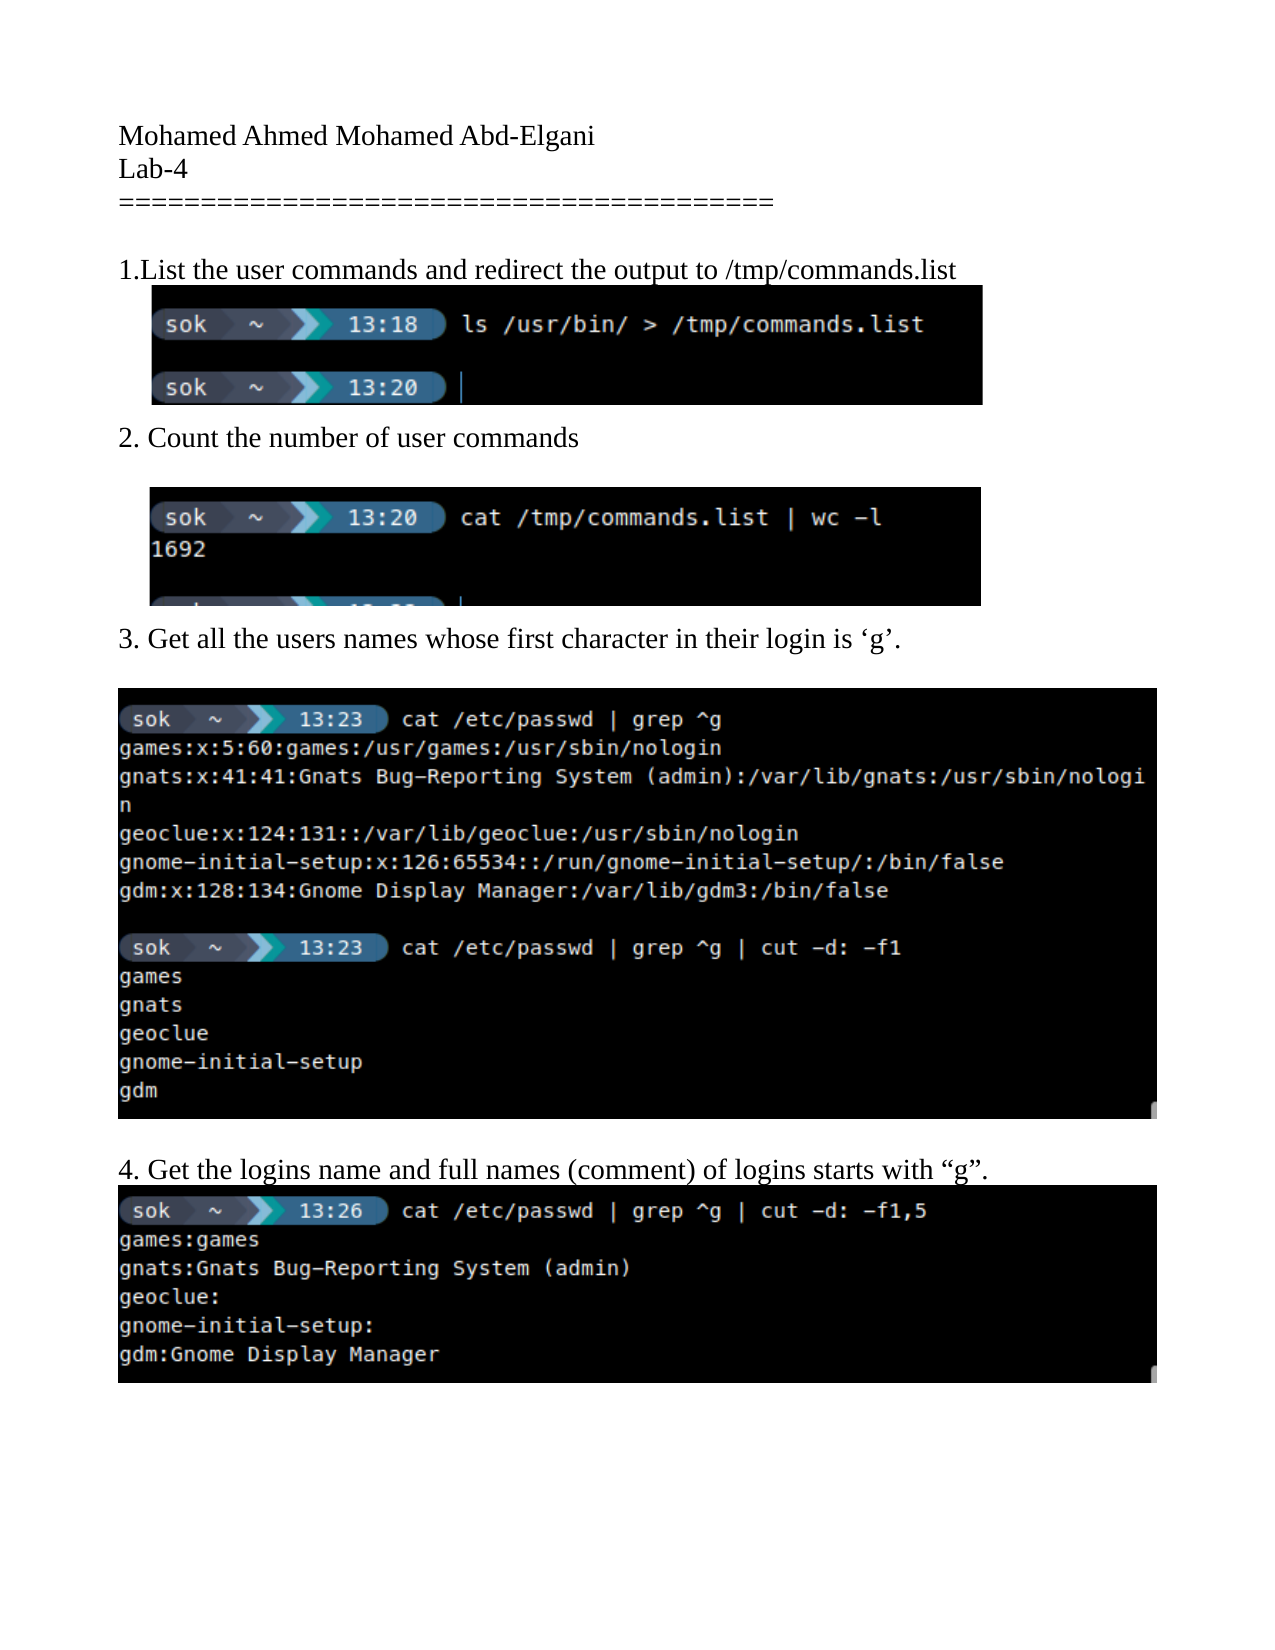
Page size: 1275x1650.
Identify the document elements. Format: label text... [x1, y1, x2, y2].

text 3. Get all the users names whose first character in their login is ‘g’. [118, 621, 1157, 655]
text Mohamed Ahmed Mohamed Abd-Elgani [118, 118, 1157, 152]
text Lab-4 [118, 152, 1157, 185]
text 2. Count the number of user commands [118, 420, 1157, 453]
picture [118, 688, 1157, 1119]
text ======================================== [118, 185, 1157, 219]
picture [118, 1185, 1157, 1383]
picture [149, 487, 981, 606]
text 1.List the user commands and redirect the output to /tmp/commands.list [118, 252, 1157, 286]
picture [151, 285, 983, 405]
text 4. Get the logins name and full names (comment) of logins starts with “g”. [118, 1152, 1157, 1185]
